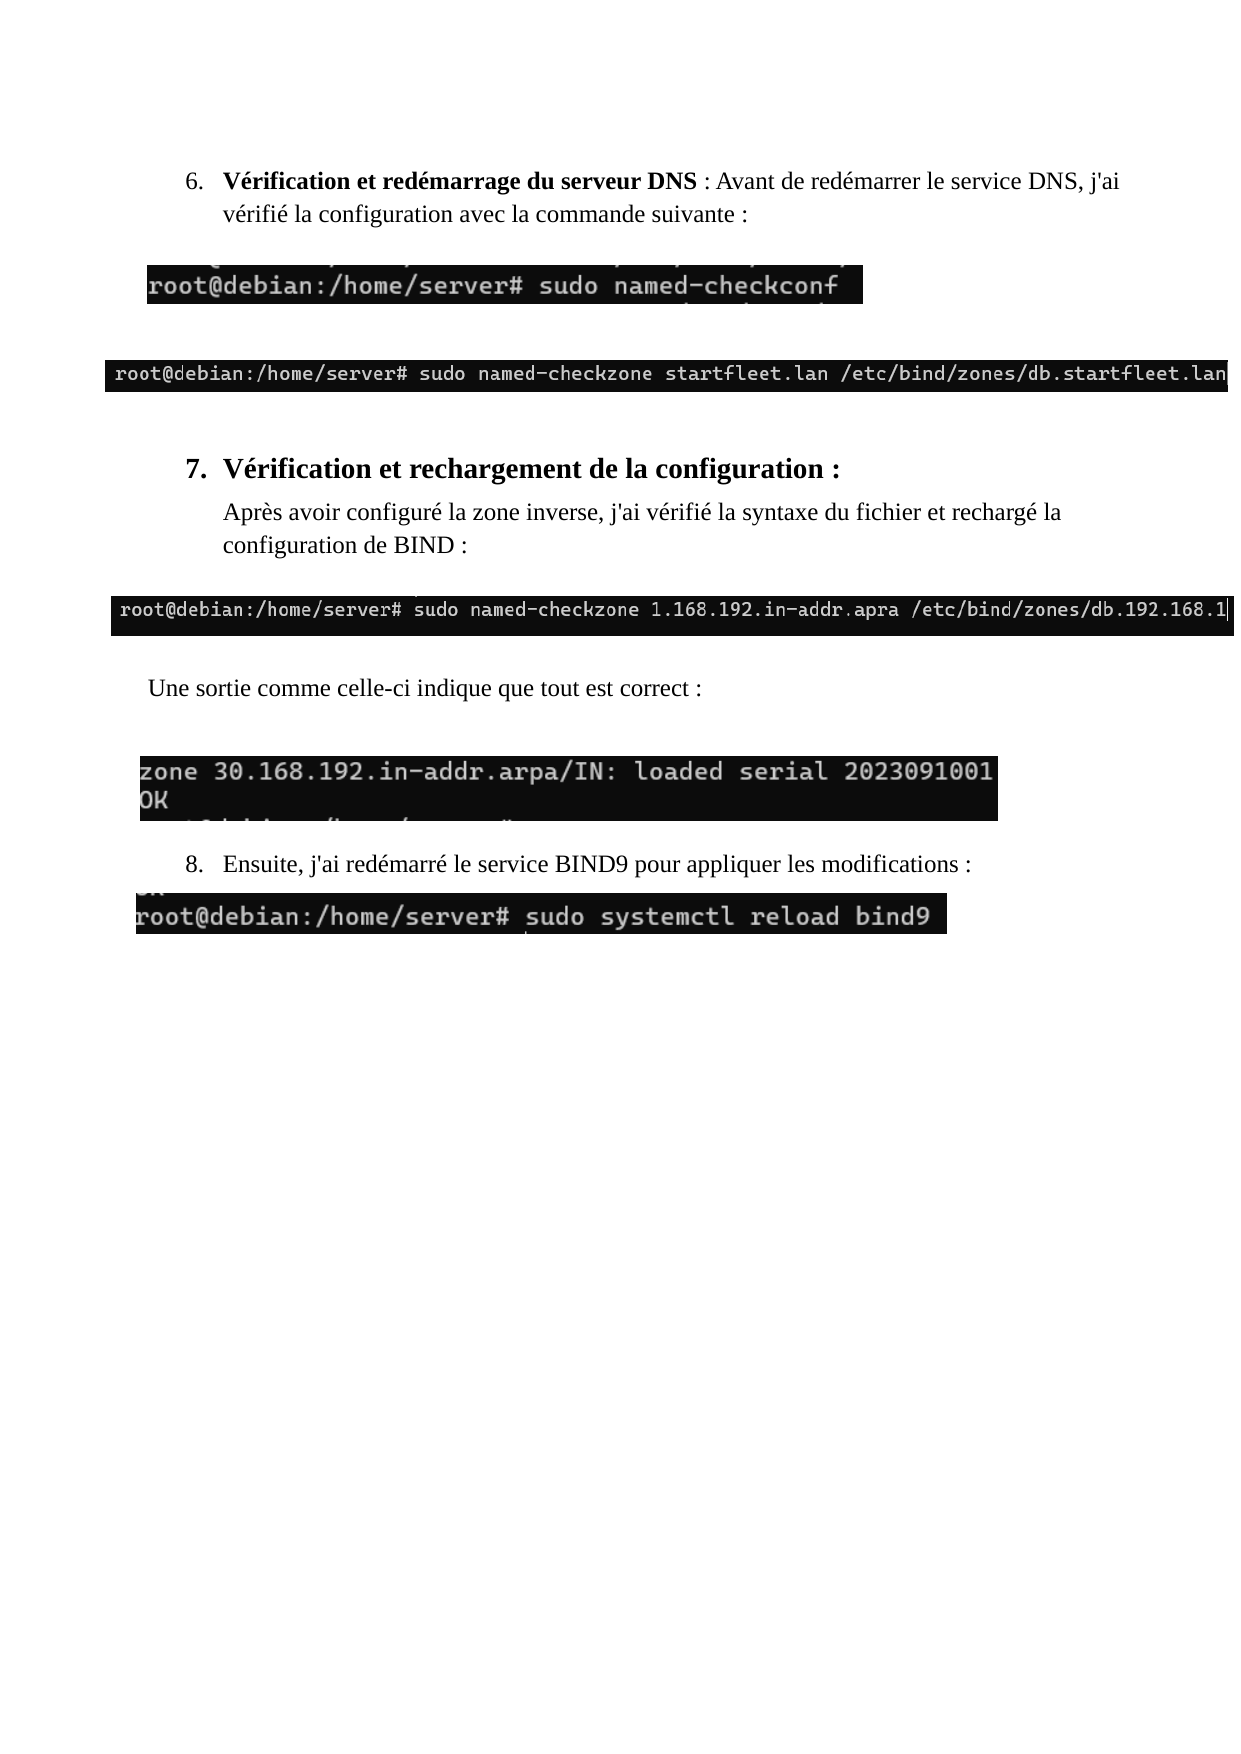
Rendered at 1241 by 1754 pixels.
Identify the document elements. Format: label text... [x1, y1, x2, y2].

text Une sortie comme celle-ci indique que tout est correct : [148, 673, 1122, 702]
text * [148, 768, 1122, 830]
picture [140, 756, 998, 821]
picture [111, 596, 1234, 636]
picture [147, 265, 863, 304]
list Vérification et redémarrage du serveur DNS : Avant de redémarrer le service DNS, j'ai vérifié la configuration avec la commande suivante : [185, 166, 1122, 227]
list Ensuite, j'ai redémarré le service BIND9 pour appliquer les modifications : [185, 849, 1122, 878]
picture [136, 893, 947, 934]
list Après avoir configuré la zone inverse, j'ai vérifié la syntaxe du fichier et rechargé la configuration de BIND : [185, 497, 1122, 559]
picture [105, 360, 1228, 392]
subtitle Vérification et rechargement de la configuration : [185, 451, 1122, 485]
